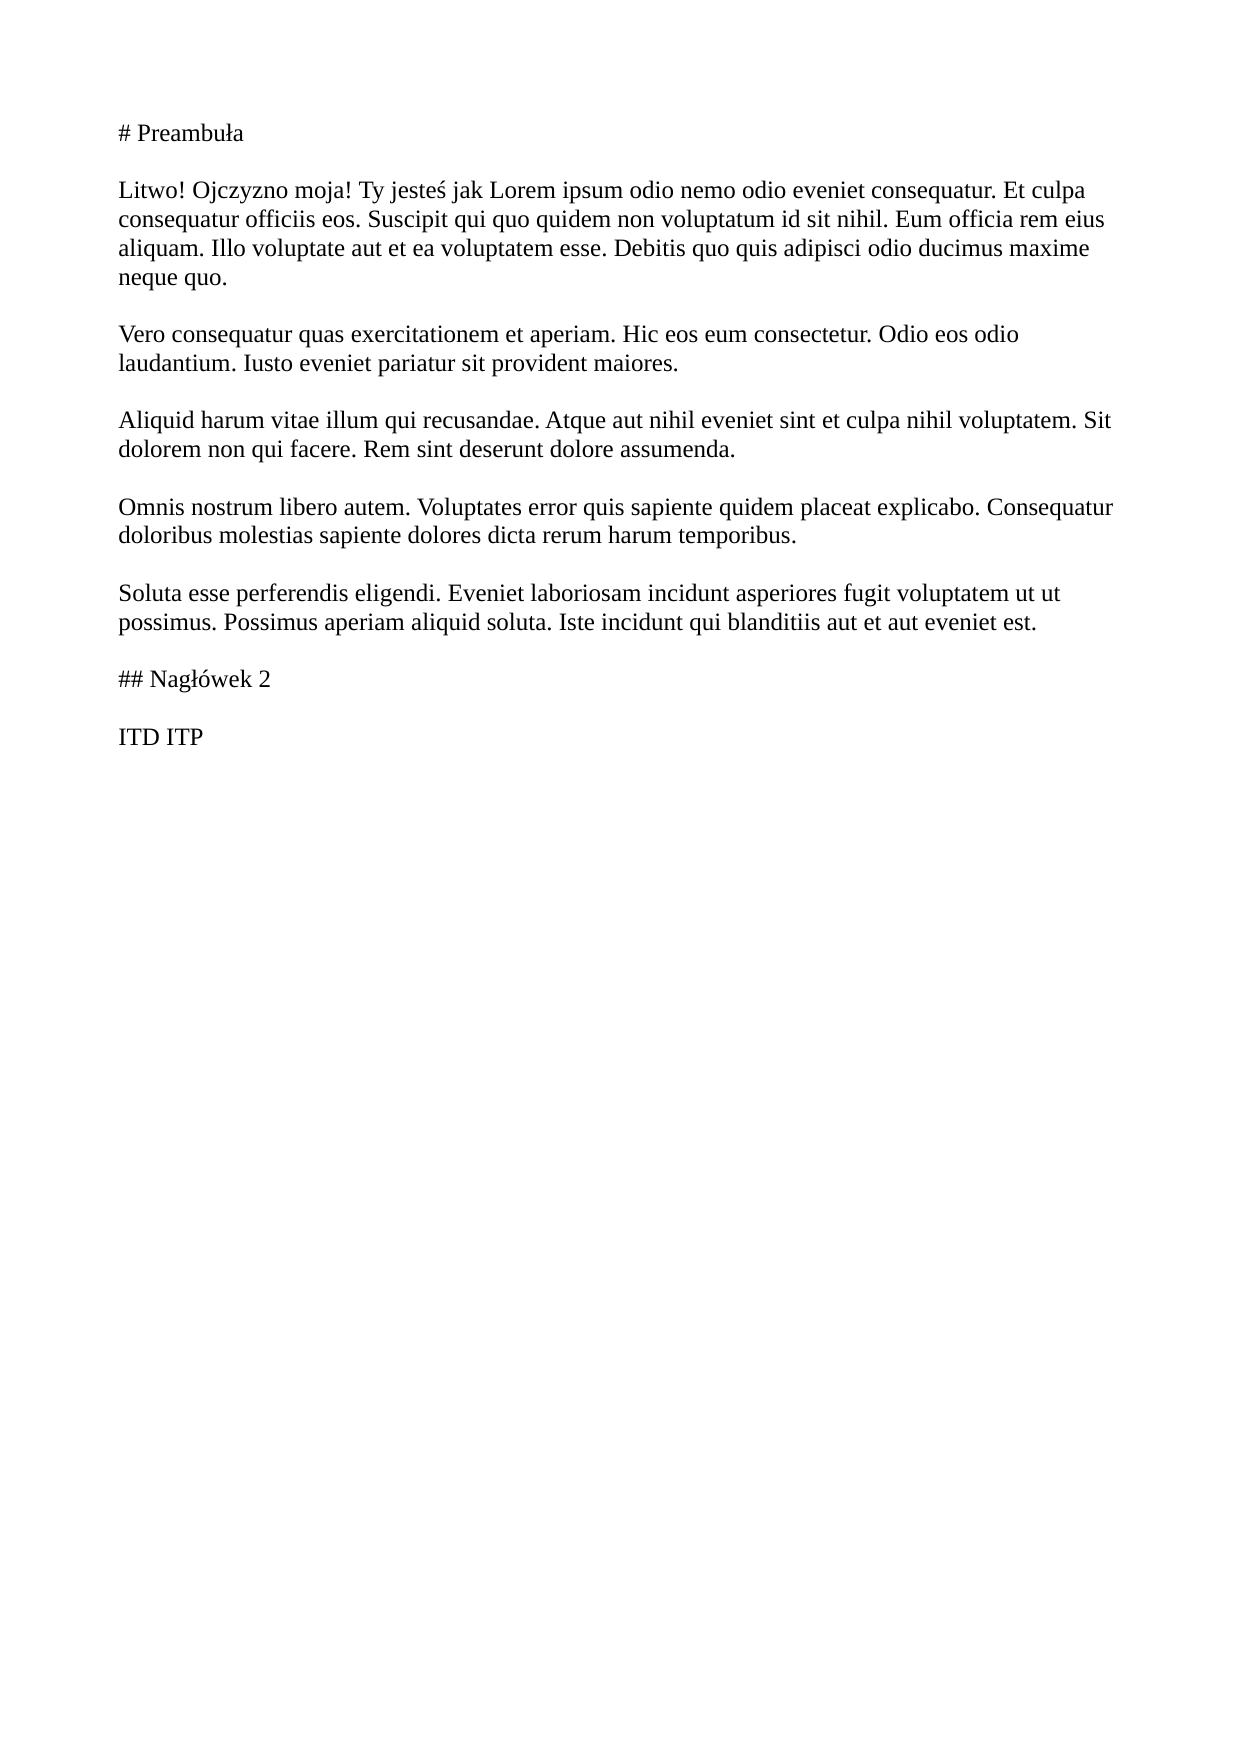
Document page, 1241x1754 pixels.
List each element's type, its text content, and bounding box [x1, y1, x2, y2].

text ITD ITP [118, 722, 1122, 751]
text # Preambuła [118, 118, 1122, 147]
text Aliquid harum vitae illum qui recusandae. Atque aut nihil eveniet sint et culpa nihil voluptatem. Sit dolorem non qui facere. Rem sint deserunt dolore assumenda. [118, 406, 1122, 463]
text Litwo! Ojczyzno moja! Ty jesteś jak Lorem ipsum odio nemo odio eveniet consequatur. Et culpa consequatur officiis eos. Suscipit qui quo quidem non voluptatum id sit nihil. Eum officia rem eius aliquam. Illo voluptate aut et ea voluptatem esse. Debitis quo quis adipisci odio ducimus maxime neque quo. [118, 176, 1122, 291]
text Soluta esse perferendis eligendi. Eveniet laboriosam incidunt asperiores fugit voluptatem ut ut possimus. Possimus aperiam aliquid soluta. Iste incidunt qui blanditiis aut et aut eveniet est. [118, 578, 1122, 636]
text ## Nagłówek 2 [118, 664, 1122, 693]
text Omnis nostrum libero autem. Voluptates error quis sapiente quidem placeat explicabo. Consequatur doloribus molestias sapiente dolores dicta rerum harum temporibus. [118, 492, 1122, 549]
text Vero consequatur quas exercitationem et aperiam. Hic eos eum consectetur. Odio eos odio laudantium. Iusto eveniet pariatur sit provident maiores. [118, 319, 1122, 377]
